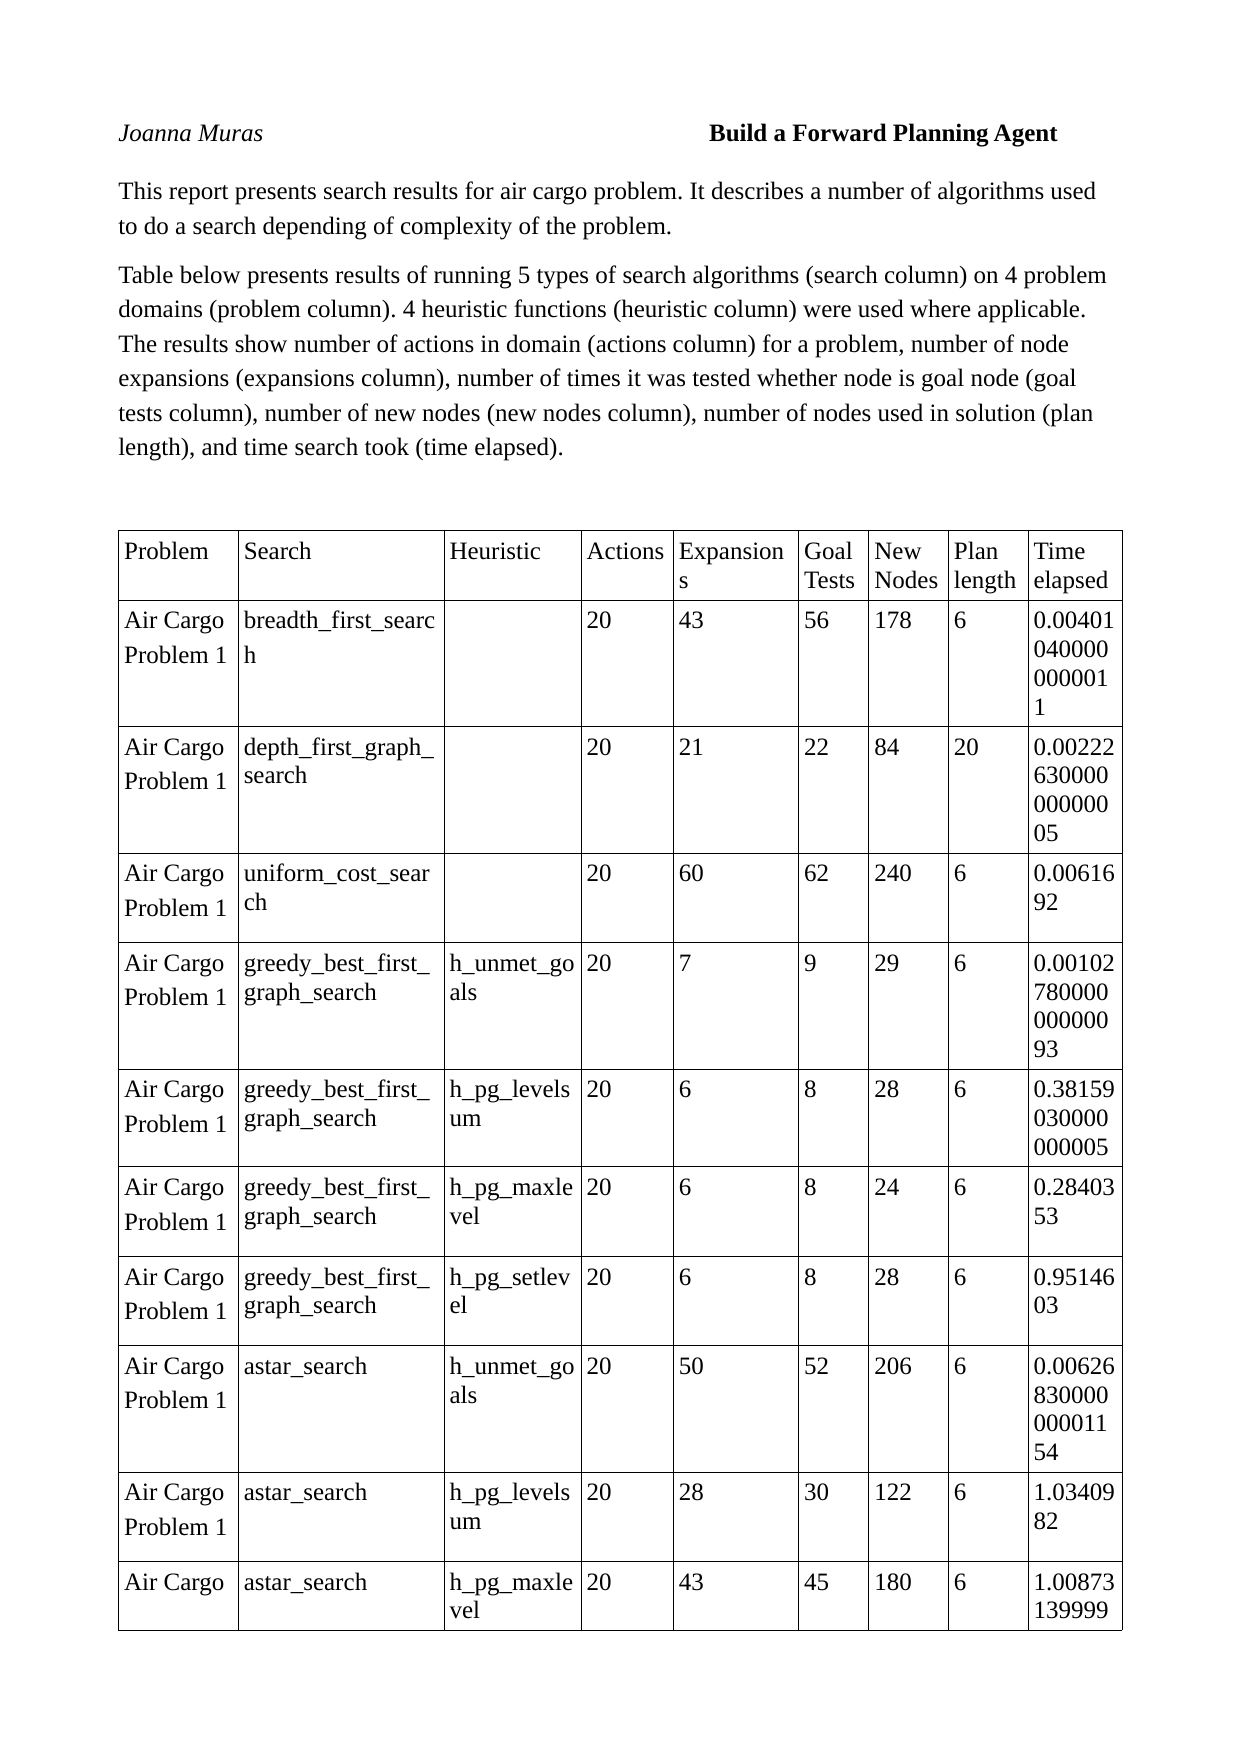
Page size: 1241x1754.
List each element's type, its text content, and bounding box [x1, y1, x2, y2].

table_cell depth_first_graph_search [239, 727, 444, 853]
table_cell 0.2840353 [1029, 1167, 1122, 1256]
table_cell Air Cargo Problem 1 [119, 1473, 238, 1561]
table_cell [445, 601, 581, 726]
table_cell 0.0010278000000000093 [1029, 943, 1122, 1068]
table_header Time elapsed [1029, 531, 1122, 599]
table_cell 6 [674, 1257, 798, 1345]
table_cell 20 [582, 1473, 673, 1561]
table_cell Air Cargo Problem 1 [119, 1257, 238, 1345]
table_cell 6 [949, 601, 1028, 726]
table_cell 0.0062683000000001154 [1029, 1346, 1122, 1472]
table_cell 8 [799, 1257, 868, 1345]
text Table below presents results of running 5 types of search algorithms (search column) on 4 problem domains (problem column). 4 heuristic functions (heuristic column) were used where applicable. The results show number of actions in domain (actions column) for a problem, number of node expansions (expansions column), number of times it was tested whether node is goal node (goal tests column), number of new nodes (new nodes column), number of nodes used in solution (plan length), and time search took (time elapsed). [118, 260, 1122, 461]
table_cell greedy_best_first_graph_search [239, 1070, 444, 1166]
table_header New Nodes [869, 531, 948, 599]
table_cell Air Cargo Problem 1 [119, 854, 238, 942]
table_cell 206 [869, 1346, 948, 1472]
table_cell h_pg_maxlevel [445, 1167, 581, 1256]
table_header Plan length [949, 531, 1028, 599]
table_cell 6 [949, 1562, 1028, 1630]
table_cell 6 [949, 854, 1028, 942]
table_cell 122 [869, 1473, 948, 1561]
table_cell 20 [582, 1257, 673, 1345]
table_cell Air Cargo [119, 1562, 238, 1630]
table_cell 20 [582, 1070, 673, 1166]
table_header Expansions [674, 531, 798, 599]
table_cell 8 [799, 1070, 868, 1166]
table_cell 29 [869, 943, 948, 1068]
table_cell 6 [949, 1346, 1028, 1472]
table_cell 45 [799, 1562, 868, 1630]
table_cell greedy_best_first_graph_search [239, 943, 444, 1068]
table_cell astar_search [239, 1346, 444, 1472]
table_cell 0.9514603 [1029, 1257, 1122, 1345]
table_cell greedy_best_first_graph_search [239, 1257, 444, 1345]
table_cell [445, 854, 581, 942]
table_cell 7 [674, 943, 798, 1068]
table_header Problem [119, 531, 238, 599]
table_cell 6 [949, 1070, 1028, 1166]
table_cell 20 [582, 1167, 673, 1256]
table_cell h_pg_maxlevel [445, 1562, 581, 1630]
table_cell 6 [949, 1257, 1028, 1345]
table_cell astar_search [239, 1562, 444, 1630]
table_cell 0.38159030000000005 [1029, 1070, 1122, 1166]
table_cell h_unmet_goals [445, 1346, 581, 1472]
table_cell 8 [799, 1167, 868, 1256]
table_cell 1.00873139999 [1029, 1562, 1122, 1630]
table_cell 6 [674, 1070, 798, 1166]
table_header Heuristic [445, 531, 581, 599]
table_cell 6 [949, 1473, 1028, 1561]
table_cell 28 [674, 1473, 798, 1561]
table_cell 30 [799, 1473, 868, 1561]
table_cell 178 [869, 601, 948, 726]
table_cell 84 [869, 727, 948, 853]
table_cell 20 [949, 727, 1028, 853]
table_cell 28 [869, 1257, 948, 1345]
table_cell 60 [674, 854, 798, 942]
table_cell 50 [674, 1346, 798, 1472]
table_cell 6 [674, 1167, 798, 1256]
table_header Search [239, 531, 444, 599]
table_cell Air Cargo Problem 1 [119, 1070, 238, 1166]
table_cell 6 [949, 943, 1028, 1068]
table_cell 180 [869, 1562, 948, 1630]
table_cell astar_search [239, 1473, 444, 1561]
table_cell 43 [674, 601, 798, 726]
table_cell 24 [869, 1167, 948, 1256]
table_cell h_pg_levelsum [445, 1070, 581, 1166]
table_cell 20 [582, 1562, 673, 1630]
table_cell 0.004010400000000011 [1029, 601, 1122, 726]
table_cell 1.0340982 [1029, 1473, 1122, 1561]
table_cell 28 [869, 1070, 948, 1166]
table_cell 20 [582, 727, 673, 853]
table_cell 20 [582, 601, 673, 726]
table_cell 0.0061692 [1029, 854, 1122, 942]
table_cell Air Cargo Problem 1 [119, 1346, 238, 1472]
table_cell breadth_first_search [239, 601, 444, 726]
table_cell Air Cargo Problem 1 [119, 943, 238, 1068]
table_header Goal Tests [799, 531, 868, 599]
table_cell h_unmet_goals [445, 943, 581, 1068]
table_cell 20 [582, 943, 673, 1068]
table_header Actions [582, 531, 673, 599]
text This report presents search results for air cargo problem. It describes a number of algorithms used to do a search depending of complexity of the problem. [118, 176, 1122, 239]
table_cell uniform_cost_search [239, 854, 444, 942]
table_cell 56 [799, 601, 868, 726]
table_cell Air Cargo Problem 1 [119, 1167, 238, 1256]
table_cell h_pg_setlevel [445, 1257, 581, 1345]
table_cell Air Cargo Problem 1 [119, 727, 238, 853]
table_cell greedy_best_first_graph_search [239, 1167, 444, 1256]
table_cell 43 [674, 1562, 798, 1630]
table_cell 21 [674, 727, 798, 853]
table_cell 20 [582, 1346, 673, 1472]
table_cell 6 [949, 1167, 1028, 1256]
table_cell 240 [869, 854, 948, 942]
table_cell 9 [799, 943, 868, 1068]
table_cell h_pg_levelsum [445, 1473, 581, 1561]
table_cell 52 [799, 1346, 868, 1472]
table_cell 22 [799, 727, 868, 853]
table_cell 0.0022263000000000005 [1029, 727, 1122, 853]
table_cell 20 [582, 854, 673, 942]
table_cell [445, 727, 581, 853]
table_cell Air Cargo Problem 1 [119, 601, 238, 726]
table_cell 62 [799, 854, 868, 942]
